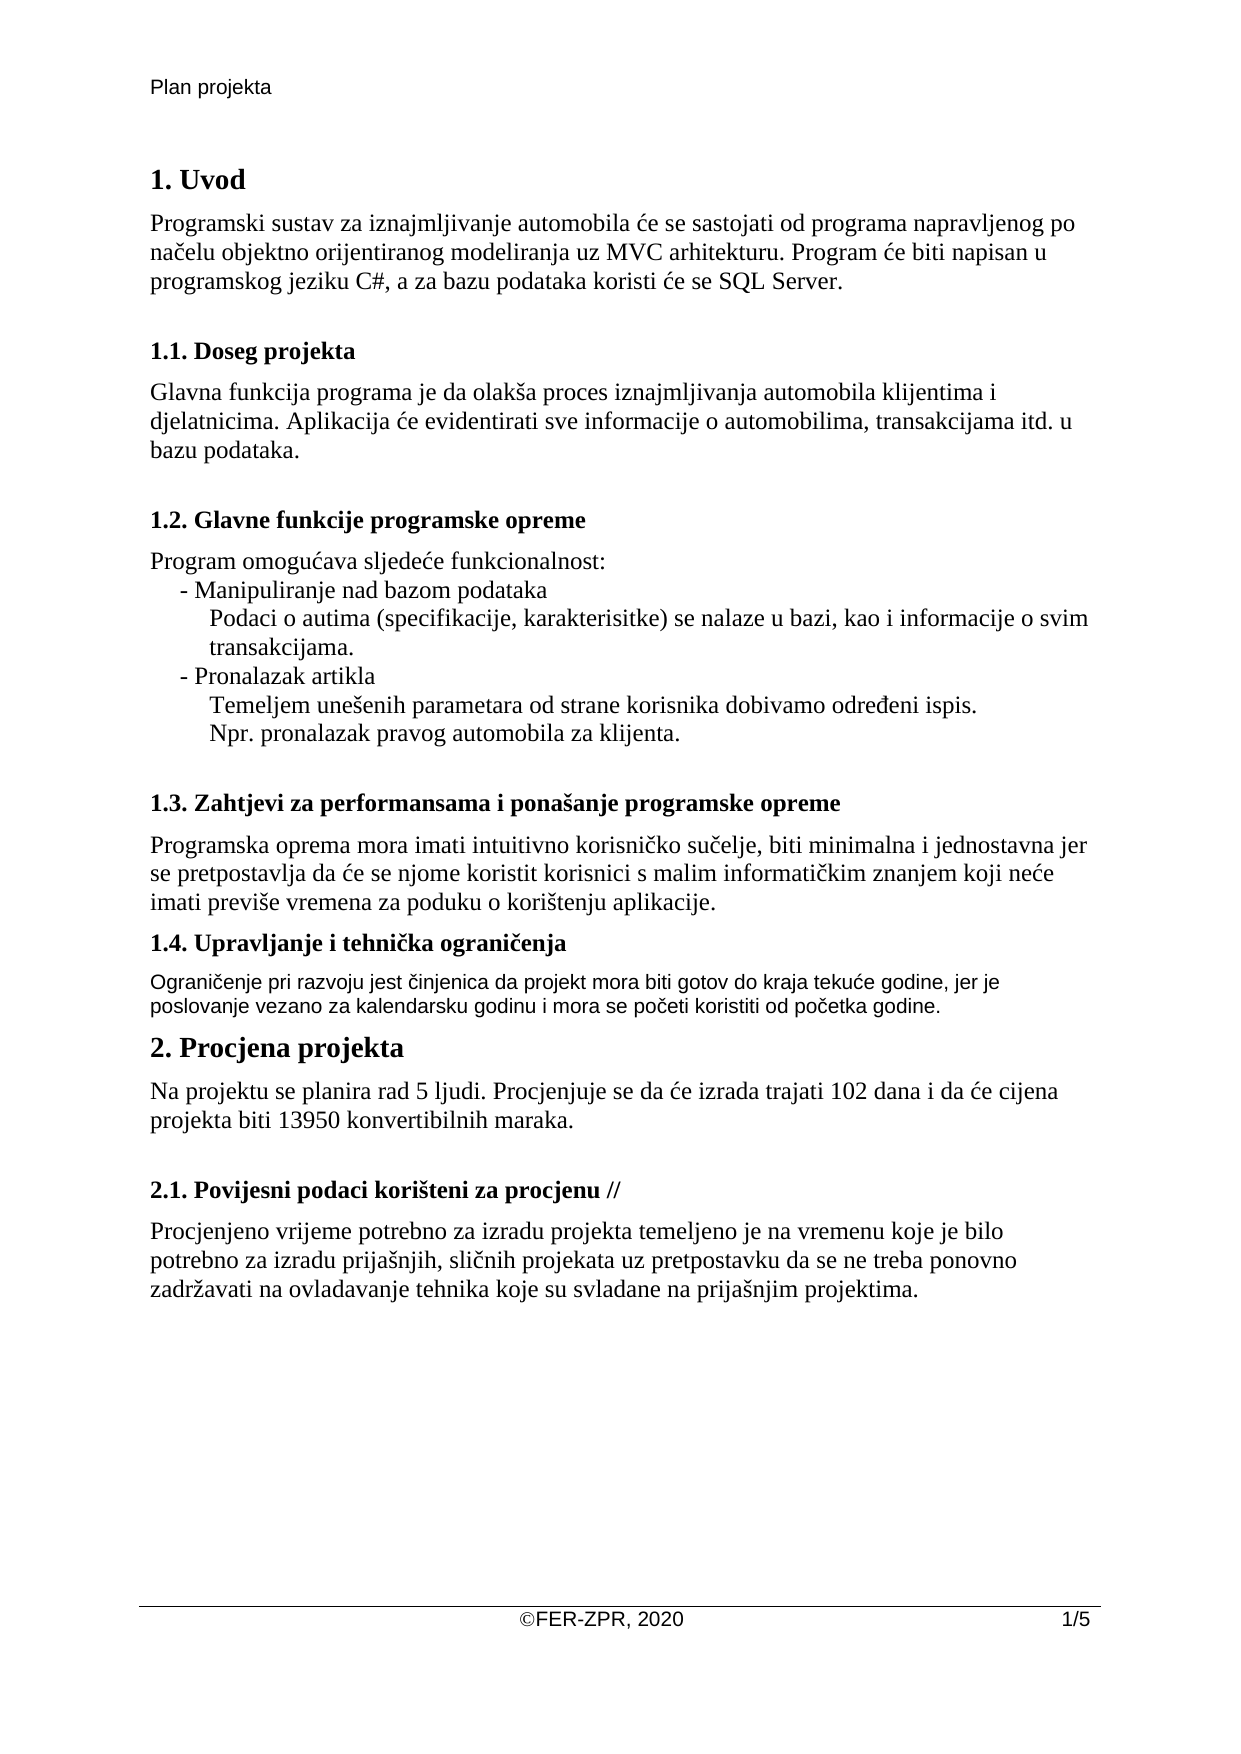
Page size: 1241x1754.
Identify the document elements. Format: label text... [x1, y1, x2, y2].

text Temeljem unešenih parametara od strane korisnika dobivamo određeni ispis. [150, 690, 1090, 718]
subtitle Povijesni podaci korišteni za procjenu // [150, 1175, 1090, 1204]
text Programska oprema mora imati intuitivno korisničko sučelje, biti minimalna i jednostavna jer se pretpostavlja da će se njome koristit korisnici s malim informatičkim znanjem koji neće imati previše vremena za poduku o korištenju aplikacije. [150, 830, 1090, 916]
subtitle Zahtjevi za performansama i ponašanje programske opreme [150, 788, 1090, 817]
subtitle Upravljanje i tehnička ograničenja [150, 928, 1090, 957]
text Na projektu se planira rad 5 ljudi. Procjenjuje se da će izrada trajati 102 dana i da će cijena projekta biti 13950 konvertibilnih maraka. [150, 1076, 1090, 1134]
text Programski sustav za iznajmljivanje automobila će se sastojati od programa napravljenog po načelu objektno orijentiranog modeliranja uz MVC arhitekturu. Program će biti napisan u programskog jeziku C#, a za bazu podataka koristi će se SQL Server. [150, 208, 1090, 295]
subtitle Glavne funkcije programske opreme [150, 505, 1090, 533]
subtitle Doseg projekta [150, 336, 1090, 365]
text - Pronalazak artikla [150, 661, 1090, 690]
subtitle Procjena projekta [150, 1030, 1090, 1064]
text Program omogućava sljedeće funkcionalnost: [150, 546, 1090, 575]
text Npr. pronalazak pravog automobila za klijenta. [150, 718, 1090, 747]
subtitle Uvod [150, 162, 1090, 196]
text Glavna funkcija programa je da olakša proces iznajmljivanja automobila klijentima i djelatnicima. Aplikacija će evidentirati sve informacije o automobilima, transakcijama itd. u bazu podataka. [150, 377, 1090, 463]
text Podaci o autima (specifikacije, karakterisitke) se nalaze u bazi, kao i informacije o svim transakcijama. [150, 603, 1090, 661]
text Ograničenje pri razvoju jest činjenica da projekt mora biti gotov do kraja tekuće godine, jer je poslovanje vezano za kalendarsku godinu i mora se početi koristiti od početka godine. [150, 970, 1090, 1018]
text - Manipuliranje nad bazom podataka [150, 575, 1090, 603]
text Procjenjeno vrijeme potrebno za izradu projekta temeljeno je na vremenu koje je bilo potrebno za izradu prijašnjih, sličnih projekata uz pretpostavku da se ne treba ponovno zadržavati na ovladavanje tehnika koje su svladane na prijašnjim projektima. [150, 1216, 1090, 1302]
